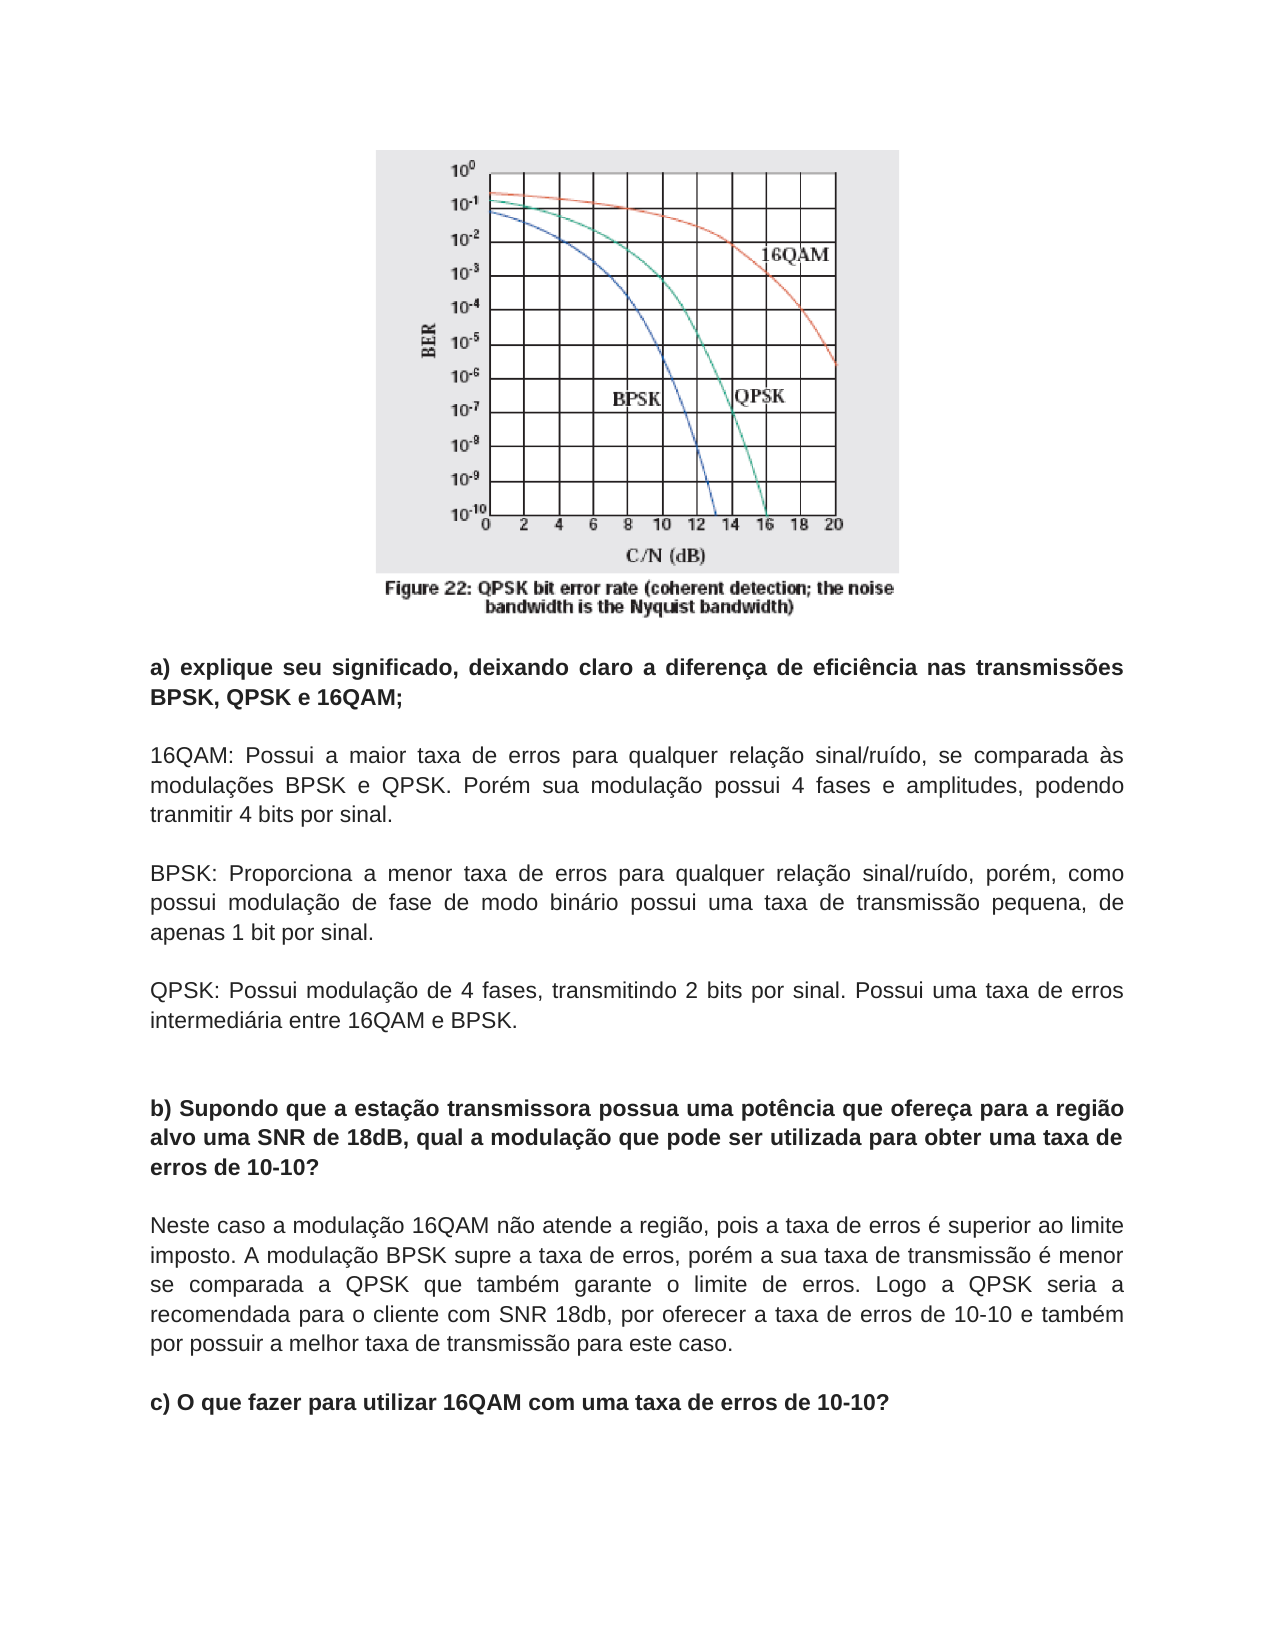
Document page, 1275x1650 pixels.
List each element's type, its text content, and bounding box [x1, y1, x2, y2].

picture [375, 150, 900, 622]
text QPSK: Possui modulação de 4 fases, transmitindo 2 bits por sinal. Possui uma taxa de erros intermediária entre 16QAM e BPSK. [150, 978, 1125, 1033]
text Neste caso a modulação 16QAM não atende a região, pois a taxa de erros é superior ao limite imposto. A modulação BPSK supre a taxa de erros, porém a sua taxa de transmissão é menor se comparada a QPSK que também garante o limite de erros. Logo a QPSK seria a recomendada para o cliente com SNR 18db, por oferecer a taxa de erros de 10-10 e também por possuir a melhor taxa de transmissão para este caso. [150, 1213, 1125, 1356]
text BPSK: Proporciona a menor taxa de erros para qualquer relação sinal/ruído, porém, como possui modulação de fase de modo binário possui uma taxa de transmissão pequena, de apenas 1 bit por sinal. [150, 861, 1125, 945]
text b) Supondo que a estação transmissora possua uma potência que ofereça para a região alvo uma SNR de 18dB, qual a modulação que pode ser utilizada para obter uma taxa de erros de 10-10? [150, 1096, 1125, 1180]
text 16QAM: Possui a maior taxa de erros para qualquer relação sinal/ruído, se comparada às modulações BPSK e QPSK. Porém sua modulação possui 4 fases e amplitudes, podendo tranmitir 4 bits por sinal. [150, 743, 1125, 827]
text a) explique seu significado, deixando claro a diferença de eficiência nas transmissões BPSK, QPSK e 16QAM; [150, 655, 1125, 710]
text c) O que fazer para utilizar 16QAM com uma taxa de erros de 10-10? [150, 1389, 1125, 1415]
